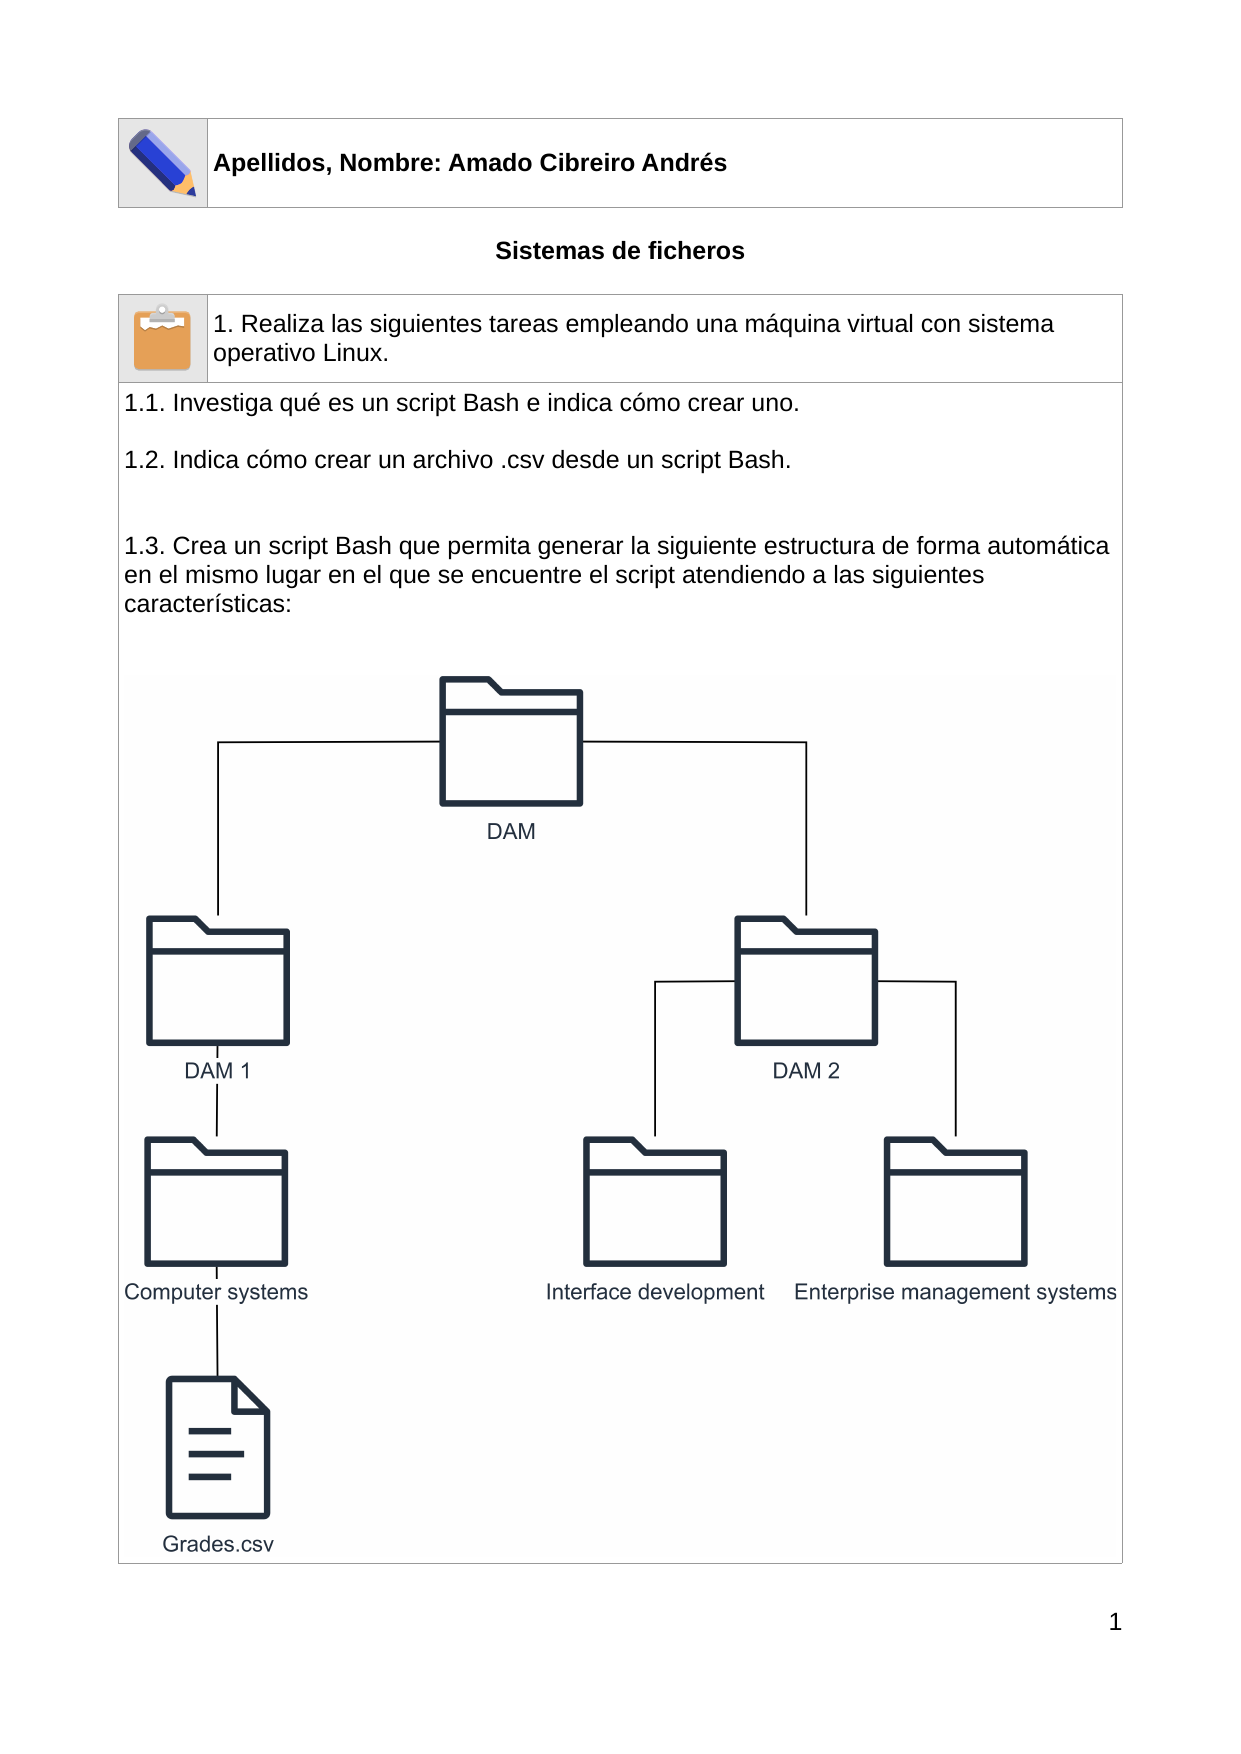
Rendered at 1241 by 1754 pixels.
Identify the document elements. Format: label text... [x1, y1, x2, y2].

table_header 1. Realiza las siguientes tareas empleando una máquina virtual con sistema operativo Linux. [208, 295, 1122, 382]
table_header [119, 295, 207, 382]
text Sistemas de ficheros [118, 236, 1122, 265]
picture [123, 675, 1117, 1557]
table_cell 1.1. Investiga qué es un script Bash e indica cómo crear uno. 1.2. Indica cómo crear un archivo .csv desde un script Bash. 1.3. Crea un script Bash que permita generar la siguiente estructura de forma automática en el mismo lugar en el que se encuentre el script atendiendo a las siguientes características: [119, 383, 1122, 1563]
table_header Apellidos, Nombre: Amado Cibreiro Andrés [208, 119, 1122, 207]
table_header [119, 119, 207, 207]
